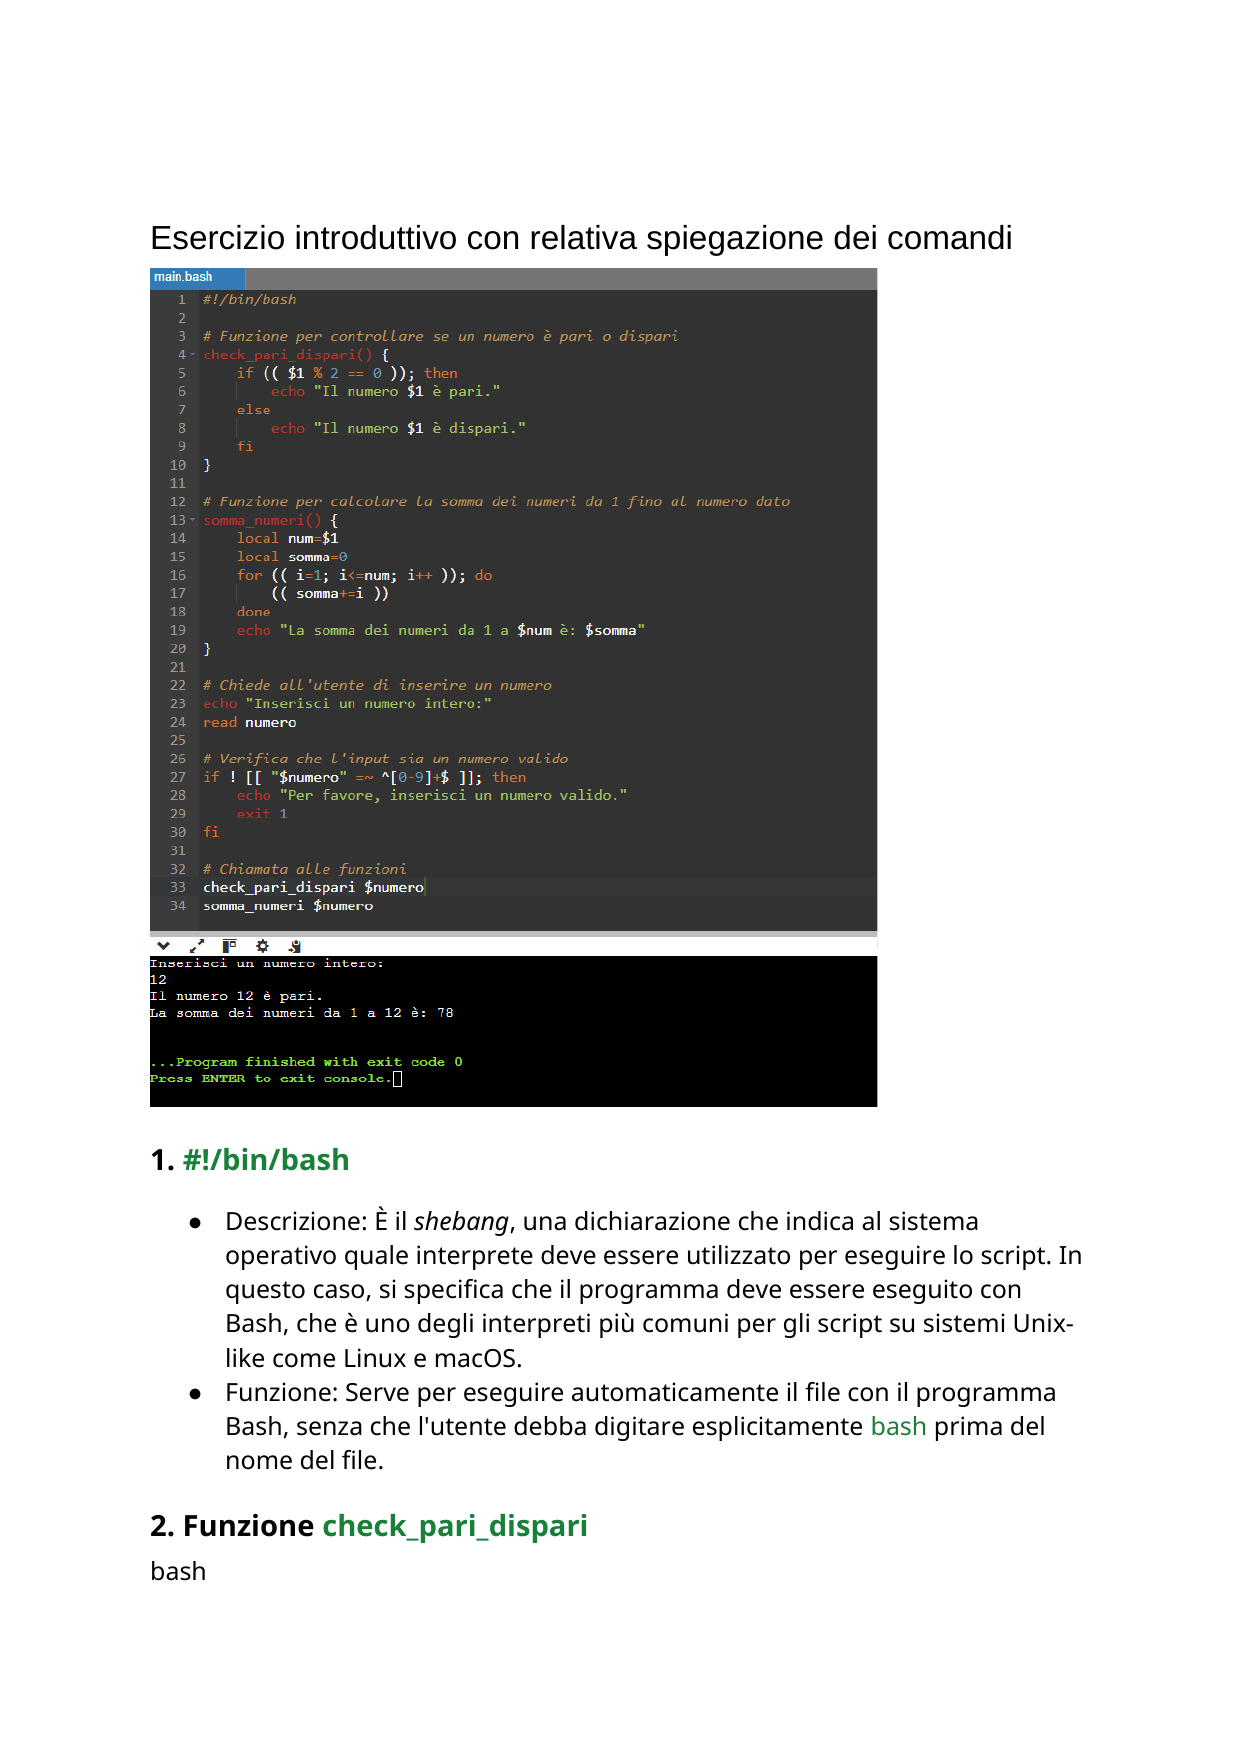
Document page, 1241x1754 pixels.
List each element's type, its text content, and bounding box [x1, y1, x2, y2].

picture [150, 268, 878, 1107]
list Descrizione: È il shebang, una dichiarazione che indica al sistema operativo quale interprete deve essere utilizzato per eseguire lo script. In questo caso, si specifica che il programma deve essere eseguito con Bash, che è uno degli interpreti più comuni per gli script su sistemi Unix-like come Linux e macOS. [187, 1204, 1090, 1374]
subtitle 1. #!/bin/bash [150, 1139, 1090, 1179]
subtitle 2. Funzione check_pari_dispari [150, 1506, 1090, 1545]
subtitle Esercizio introduttivo con relativa spiegazione dei comandi [150, 218, 1090, 256]
text bash [150, 1554, 1090, 1588]
list Funzione: Serve per eseguire automaticamente il file con il programma Bash, senza che l'utente debba digitare esplicitamente bash prima del nome del file. [187, 1374, 1090, 1476]
